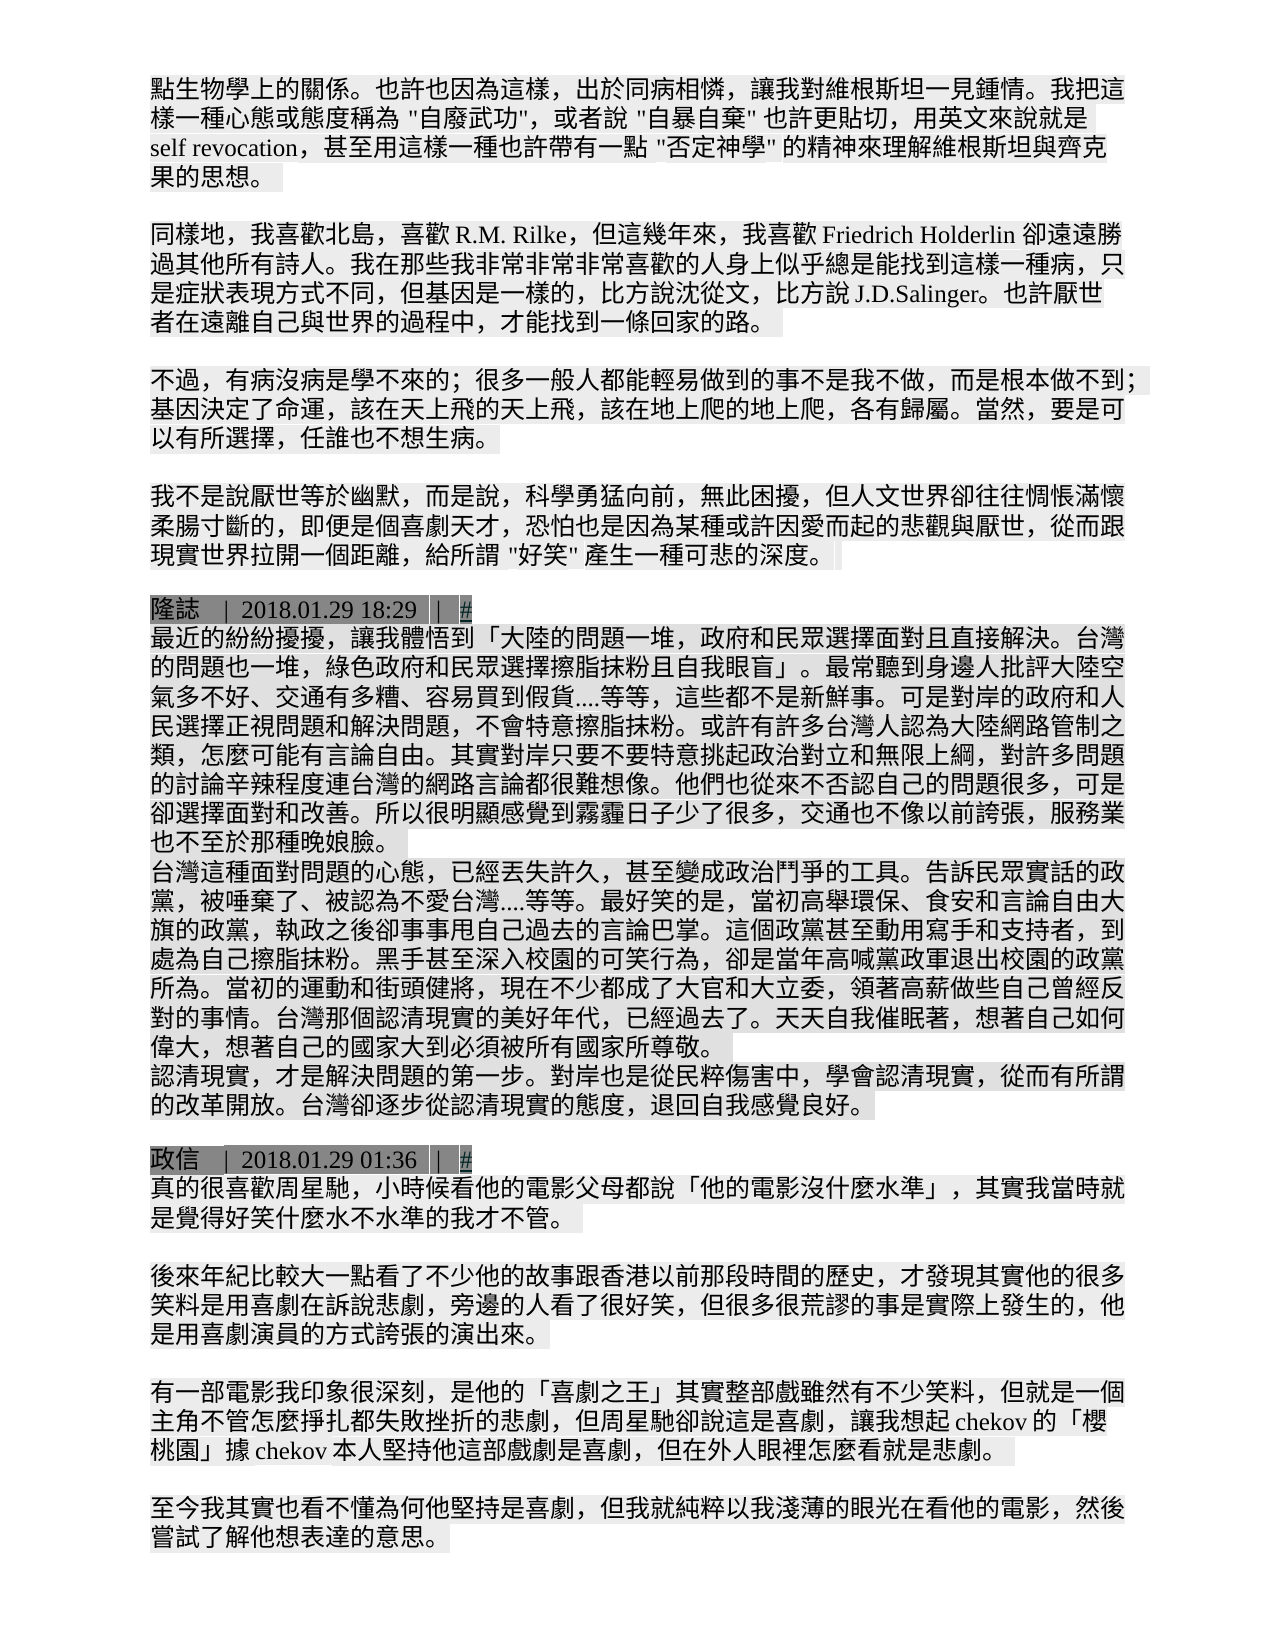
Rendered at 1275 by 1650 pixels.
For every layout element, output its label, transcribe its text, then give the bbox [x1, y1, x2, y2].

text 最近的紛紛擾擾，讓我體悟到「大陸的問題一堆，政府和民眾選擇面對且直接解決。台灣的問題也一堆，綠色政府和民眾選擇擦脂抹粉且自我眼盲」。最常聽到身邊人批評大陸空氣多不好、交通有多糟、容易買到假貨....等等，這些都不是新鮮事。可是對岸的政府和人民選擇正視問題和解決問題，不會特意擦脂抹粉。或許有許多台灣人認為大陸網路管制之類，怎麼可能有言論自由。其實對岸只要不要特意挑起政治對立和無限上綱，對許多問題的討論辛辣程度連台灣的網路言論都很難想像。他們也從來不否認自己的問題很多，可是卻選擇面對和改善。所以很明顯感覺到霧霾日子少了很多，交通也不像以前誇張，服務業也不至於那種晚娘臉。 台灣這種面對問題的心態，已經丟失許久，甚至變成政治鬥爭的工具。告訴民眾實話的政黨，被唾棄了、被認為不愛台灣....等等。最好笑的是，當初高舉環保、食安和言論自由大旗的政黨，執政之後卻事事甩自己過去的言論巴掌。這個政黨甚至動用寫手和支持者，到處為自己擦脂抹粉。黑手甚至深入校園的可笑行為，卻是當年高喊黨政軍退出校園的政黨所為。當初的運動和街頭健將，現在不少都成了大官和大立委，領著高薪做些自己曾經反對的事情。台灣那個認清現實的美好年代，已經過去了。天天自我催眠著，想著自己如何偉大，想著自己的國家大到必須被所有國家所尊敬。 認清現實，才是解決問題的第一步。對岸也是從民粹傷害中，學會認清現實，從而有所謂的改革開放。台灣卻逐步從認清現實的態度，退回自我感覺良好。 [150, 624, 1125, 1120]
text 許成章晚年，年紀大了，記性差，問過的話常會再問一遍。有幾回，在課堂上及私下，他問說："什麼是幽默？" 不待我回答，他就先講自己的答案了，他說有句台灣俗語是這麼說的："幽默是樂觀主義的皮，包厭世觀的愛"。 我猜他可能是很喜歡這句話吧，所以才會反覆提起。光是好笑是不夠的，是 "厭世" 般的愛給了 "好笑" 一種深度；表面上樂觀愉悅，骨子裏卻因愛成傷，憂傷莫名。周星馳要是個快樂無憂、跟世界水乳交融的健康寶寶，我看就不會那麼好笑了。 維根斯坦說，幽默不是一種行為，而是一種態度。我倒是常覺得，何止態度，幽默簡直就像一種身世，見證一個人從何而來，去向何方。 與其說厭世，不如說厭自己，像我就厭個很徹底，比方說，我不敢從錄音帶聽見自己的聲音，實在有夠變態而難聽，更不敢聽見自己講話的內容，不知道為什麼，就覺得真是有夠蠢的，即便我知道內容並無太大問題，但 "蠢到爆" 的自我厭惡感卻始終揮之不去；要是還進一步看見自己的蠢樣，可能會嚇到吐吧。 文字也好不了多少，留言板上塗塗鴉比較無所謂，自己寫在筆記本裏自己看也無所謂，但若是印刷出來，有模有樣地登在報章雜誌或期刊之類的東西上，我就受不了了，根本連看都不敢看一眼。幾年前還有在報上寫東西時也一樣，買來報紙，我都會閉著眼睛迅速跳過登出自己文章的那一頁，眼不見為淨。 這說不定是一種精神病，只是還沒被 "疾病化" 列成一種正式診斷。我猜它可能和憂鬱有點生物學上的關係。也許也因為這樣，出於同病相憐，讓我對維根斯坦一見鍾情。我把這樣一種心態或態度稱為 "自廢武功"，或者說 "自暴自棄" 也許更貼切，用英文來說就是 self revocation，甚至用這樣一種也許帶有一點 "否定神學" 的精神來理解維根斯坦與齊克果的思想。 同樣地，我喜歡北島，喜歡R.M. Rilke，但這幾年來，我喜歡Friedrich Holderlin 卻遠遠勝過其他所有詩人。我在那些我非常非常非常喜歡的人身上似乎總是能找到這樣一種病，只是症狀表現方式不同，但基因是一樣的，比方說沈從文，比方說J.D.Salinger。也許厭世者在遠離自己與世界的過程中，才能找到一條回家的路。 不過，有病沒病是學不來的；很多一般人都能輕易做到的事不是我不做，而是根本做不到；基因決定了命運，該在天上飛的天上飛，該在地上爬的地上爬，各有歸屬。當然，要是可以有所選擇，任誰也不想生病。 我不是說厭世等於幽默，而是說，科學勇猛向前，無此困擾，但人文世界卻往往惆悵滿懷柔腸寸斷的，即便是個喜劇天才，恐怕也是因為某種或許因愛而起的悲觀與厭世，從而跟現實世界拉開一個距離，給所謂 "好笑" 產生一種可悲的深度。 [150, 75, 1125, 570]
text 隆誌 | 2018.01.29 18:29 | # [150, 595, 1125, 624]
text 政信 | 2018.01.29 01:36 | # [150, 1145, 1125, 1175]
text 真的很喜歡周星馳，小時候看他的電影父母都說「他的電影沒什麼水準」，其實我當時就是覺得好笑什麼水不水準的我才不管。 後來年紀比較大一點看了不少他的故事跟香港以前那段時間的歷史，才發現其實他的很多笑料是用喜劇在訴說悲劇，旁邊的人看了很好笑，但很多很荒謬的事是實際上發生的，他是用喜劇演員的方式誇張的演出來。 有一部電影我印象很深刻，是他的「喜劇之王」其實整部戲雖然有不少笑料，但就是一個主角不管怎麼掙扎都失敗挫折的悲劇，但周星馳卻說這是喜劇，讓我想起chekov的「櫻桃園」據chekov本人堅持他這部戲劇是喜劇，但在外人眼裡怎麼看就是悲劇。 至今我其實也看不懂為何他堅持是喜劇，但我就純粹以我淺薄的眼光在看他的電影，然後嘗試了解他想表達的意思。 [150, 1175, 1125, 1553]
